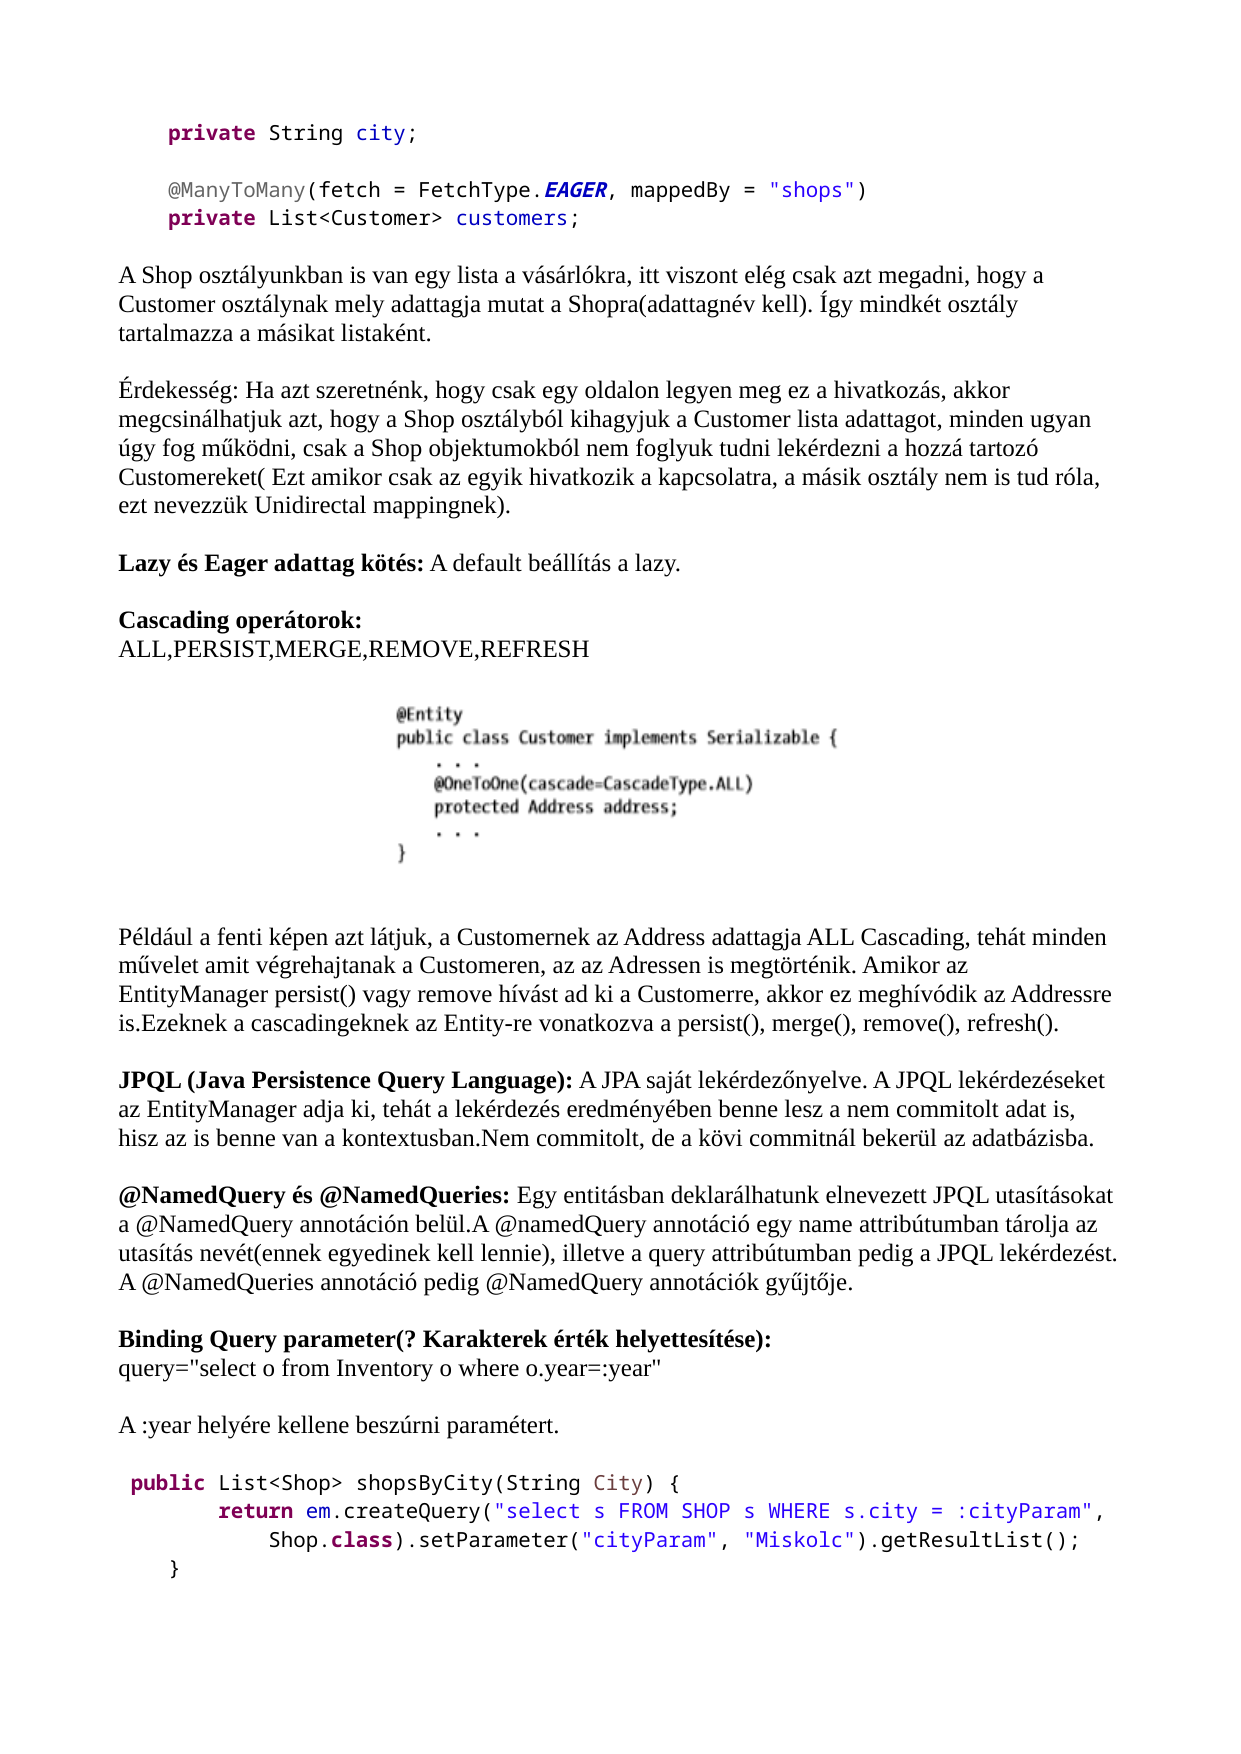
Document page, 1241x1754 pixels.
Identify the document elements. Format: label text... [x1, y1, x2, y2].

text private List<Customer> customers; [118, 203, 1122, 232]
text Lazy és Eager adattag kötés: A default beállítás a lazy. [118, 548, 1122, 577]
text Érdekesség: Ha azt szeretnénk, hogy csak egy oldalon legyen meg ez a hivatkozás, akkor megcsinálhatjuk azt, hogy a Shop osztályból kihagyjuk a Customer lista adattagot, minden ugyan úgy fog működni, csak a Shop objektumokból nem foglyuk tudni lekérdezni a hozzá tartozó Customereket( Ezt amikor csak az egyik hivatkozik a kapcsolatra, a másik osztály nem is tud róla, ezt nevezzük Unidirectal mappingnek). [118, 376, 1122, 519]
text return em.createQuery("select s FROM SHOP s WHERE s.city = :cityParam", Shop.class).setParameter("cityParam", "Miskolc").getResultList(); [118, 1497, 1122, 1553]
text public List<Shop> shopsByCity(String City) { [118, 1468, 1122, 1497]
text @NamedQuery és @NamedQueries: Egy entitásban deklarálhatunk elnevezett JPQL utasításokat a @NamedQuery annotáción belül.A @namedQuery annotáció egy name attribútumban tárolja az utasítás nevét(ennek egyedinek kell lennie), illetve a query attribútumban pedig a JPQL lekérdezést. [118, 1181, 1122, 1267]
text A Shop osztályunkban is van egy lista a vásárlókra, itt viszont elég csak azt megadni, hogy a Customer osztálynak mely adattagja mutat a Shopra(adattagnév kell). Így mindkét osztály tartalmazza a másikat listaként. [118, 261, 1122, 347]
text Például a fenti képen azt látjuk, a Customernek az Address adattagja ALL Cascading, tehát minden művelet amit végrehajtanak a Customeren, az az Adressen is megtörténik. Amikor az EntityManager persist() vagy remove hívást ad ki a Customerre, akkor ez meghívódik az Addressre is.Ezeknek a cascadingeknek az Entity-re vonatkozva a persist(), merge(), remove(), refresh(). [118, 922, 1122, 1037]
text } [118, 1553, 1122, 1582]
text Cascading operátorok: [118, 606, 1122, 634]
text private String city; [118, 118, 1122, 147]
text query="select o from Inventory o where o.year=:year" [118, 1353, 1122, 1382]
text JPQL (Java Persistence Query Language): A JPA saját lekérdezőnyelve. A JPQL lekérdezéseket az EntityManager adja ki, tehát a lekérdezés eredményében benne lesz a nem commitolt adat is, hisz az is benne van a kontextusban.Nem commitolt, de a kövi commitnál bekerül az adatbázisba. [118, 1066, 1122, 1152]
text ALL,PERSIST,MERGE,REMOVE,REFRESH [118, 634, 1122, 663]
picture [386, 691, 854, 872]
text A @NamedQueries annotáció pedig @NamedQuery annotációk gyűjtője. [118, 1267, 1122, 1296]
text A :year helyére kellene beszúrni paramétert. [118, 1411, 1122, 1439]
text @ManyToMany(fetch = FetchType.EAGER, mappedBy = "shops") [118, 175, 1122, 203]
text Binding Query parameter(? Karakterek érték helyettesítése): [118, 1324, 1122, 1353]
